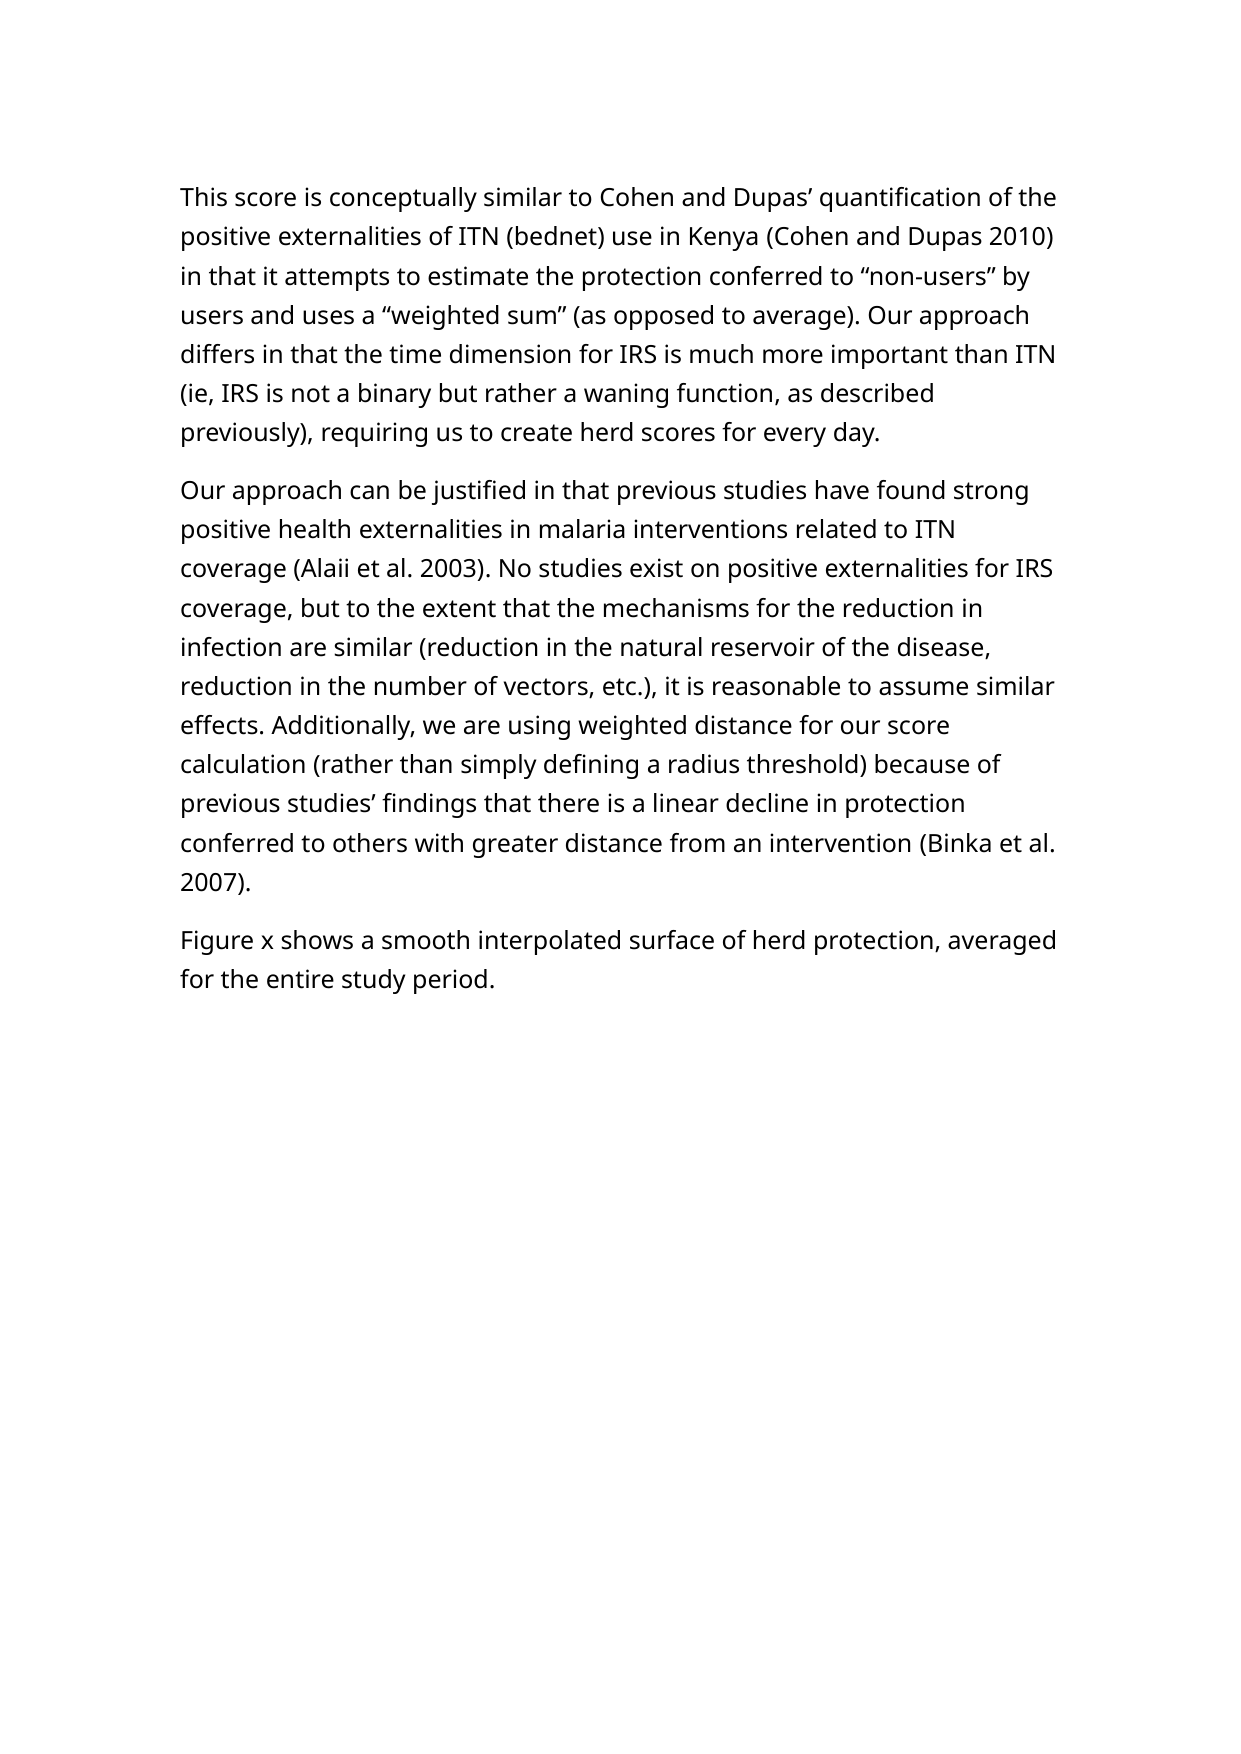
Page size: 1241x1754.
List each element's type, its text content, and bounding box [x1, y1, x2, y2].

text This score is conceptually similar to Cohen and Dupas’ quantification of the positive externalities of ITN (bednet) use in Kenya (Cohen and Dupas 2010) in that it attempts to estimate the protection conferred to “non-users” by users and uses a “weighted sum” (as opposed to average). Our approach differs in that the time dimension for IRS is much more important than ITN (ie, IRS is not a binary but rather a waning function, as described previously), requiring us to create herd scores for every day. [180, 180, 1060, 449]
text Our approach can be justified in that previous studies have found strong positive health externalities in malaria interventions related to ITN coverage (Alaii et al. 2003). No studies exist on positive externalities for IRS coverage, but to the extent that the mechanisms for the reduction in infection are similar (reduction in the natural reservoir of the disease, reduction in the number of vectors, etc.), it is reasonable to assume similar effects. Additionally, we are using weighted distance for our score calculation (rather than simply defining a radius threshold) because of previous studies’ findings that there is a linear decline in protection conferred to others with greater distance from an intervention (Binka et al. 2007). [180, 473, 1060, 898]
text Figure x shows a smooth interpolated surface of herd protection, averaged for the entire study period. [180, 922, 1060, 996]
